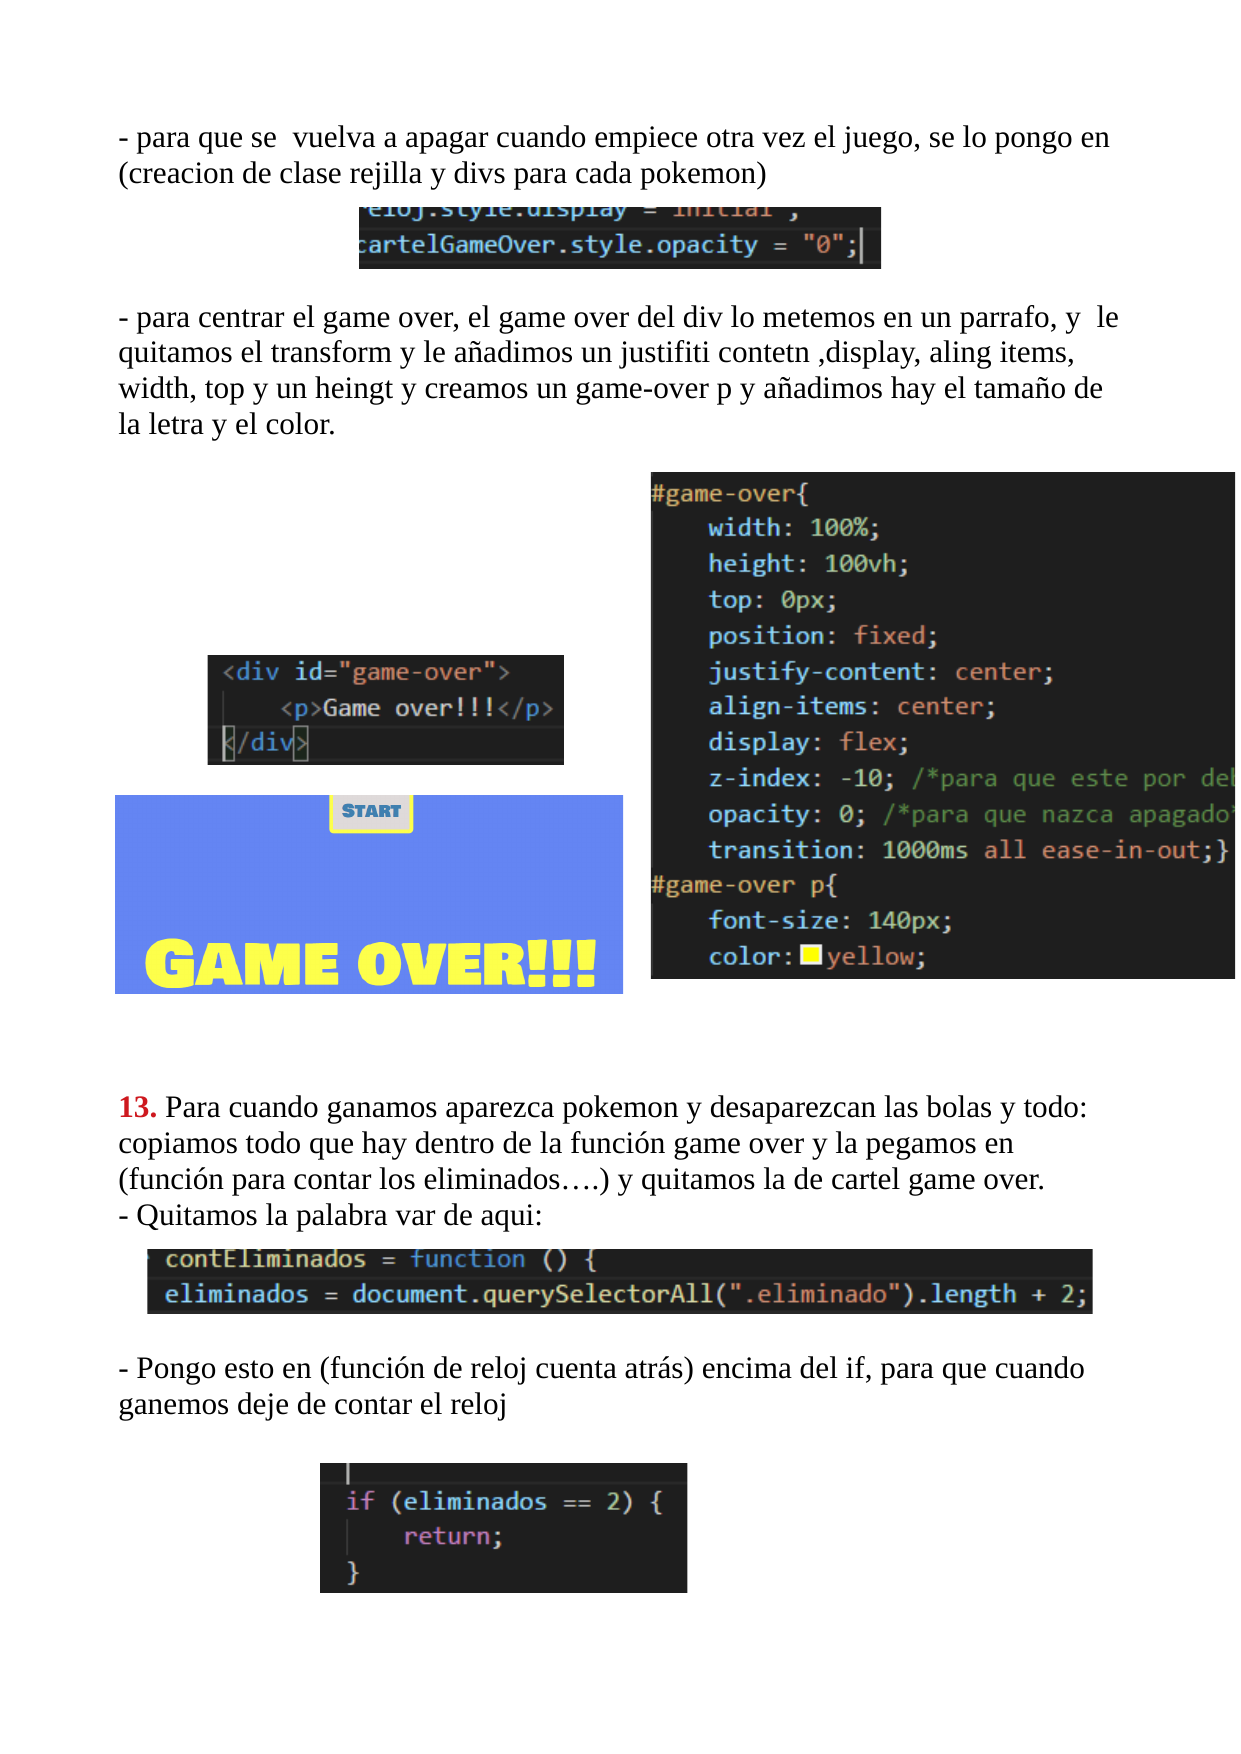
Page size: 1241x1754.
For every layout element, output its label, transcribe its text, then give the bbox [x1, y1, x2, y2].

picture [359, 207, 882, 269]
text - para que se vuelva a apagar cuando empiece otra vez el juego, se lo pongo en (creacion de clase rejilla y divs para cada pokemon) [118, 118, 1122, 190]
picture [207, 655, 564, 765]
text - para centrar el game over, el game over del div lo metemos en un parrafo, y le quitamos el transform y le añadimos un justifiti contetn ,display, aling items, width, top y un heingt y creamos un game-over p y añadimos hay el tamaño de la letra y el color. [118, 298, 1122, 442]
picture [320, 1463, 688, 1593]
text - Quitamos la palabra var de aqui: [118, 1196, 1122, 1232]
picture [650, 472, 1236, 979]
picture [147, 1249, 1093, 1314]
picture [115, 795, 624, 994]
text - Pongo esto en (función de reloj cuenta atrás) encima del if, para que cuando ganemos deje de contar el reloj [118, 1349, 1122, 1421]
text 13. Para cuando ganamos aparezca pokemon y desaparezcan las bolas y todo: copiamos todo que hay dentro de la función game over y la pegamos en (función para contar los eliminados….) y quitamos la de cartel game over. [118, 1088, 1122, 1196]
